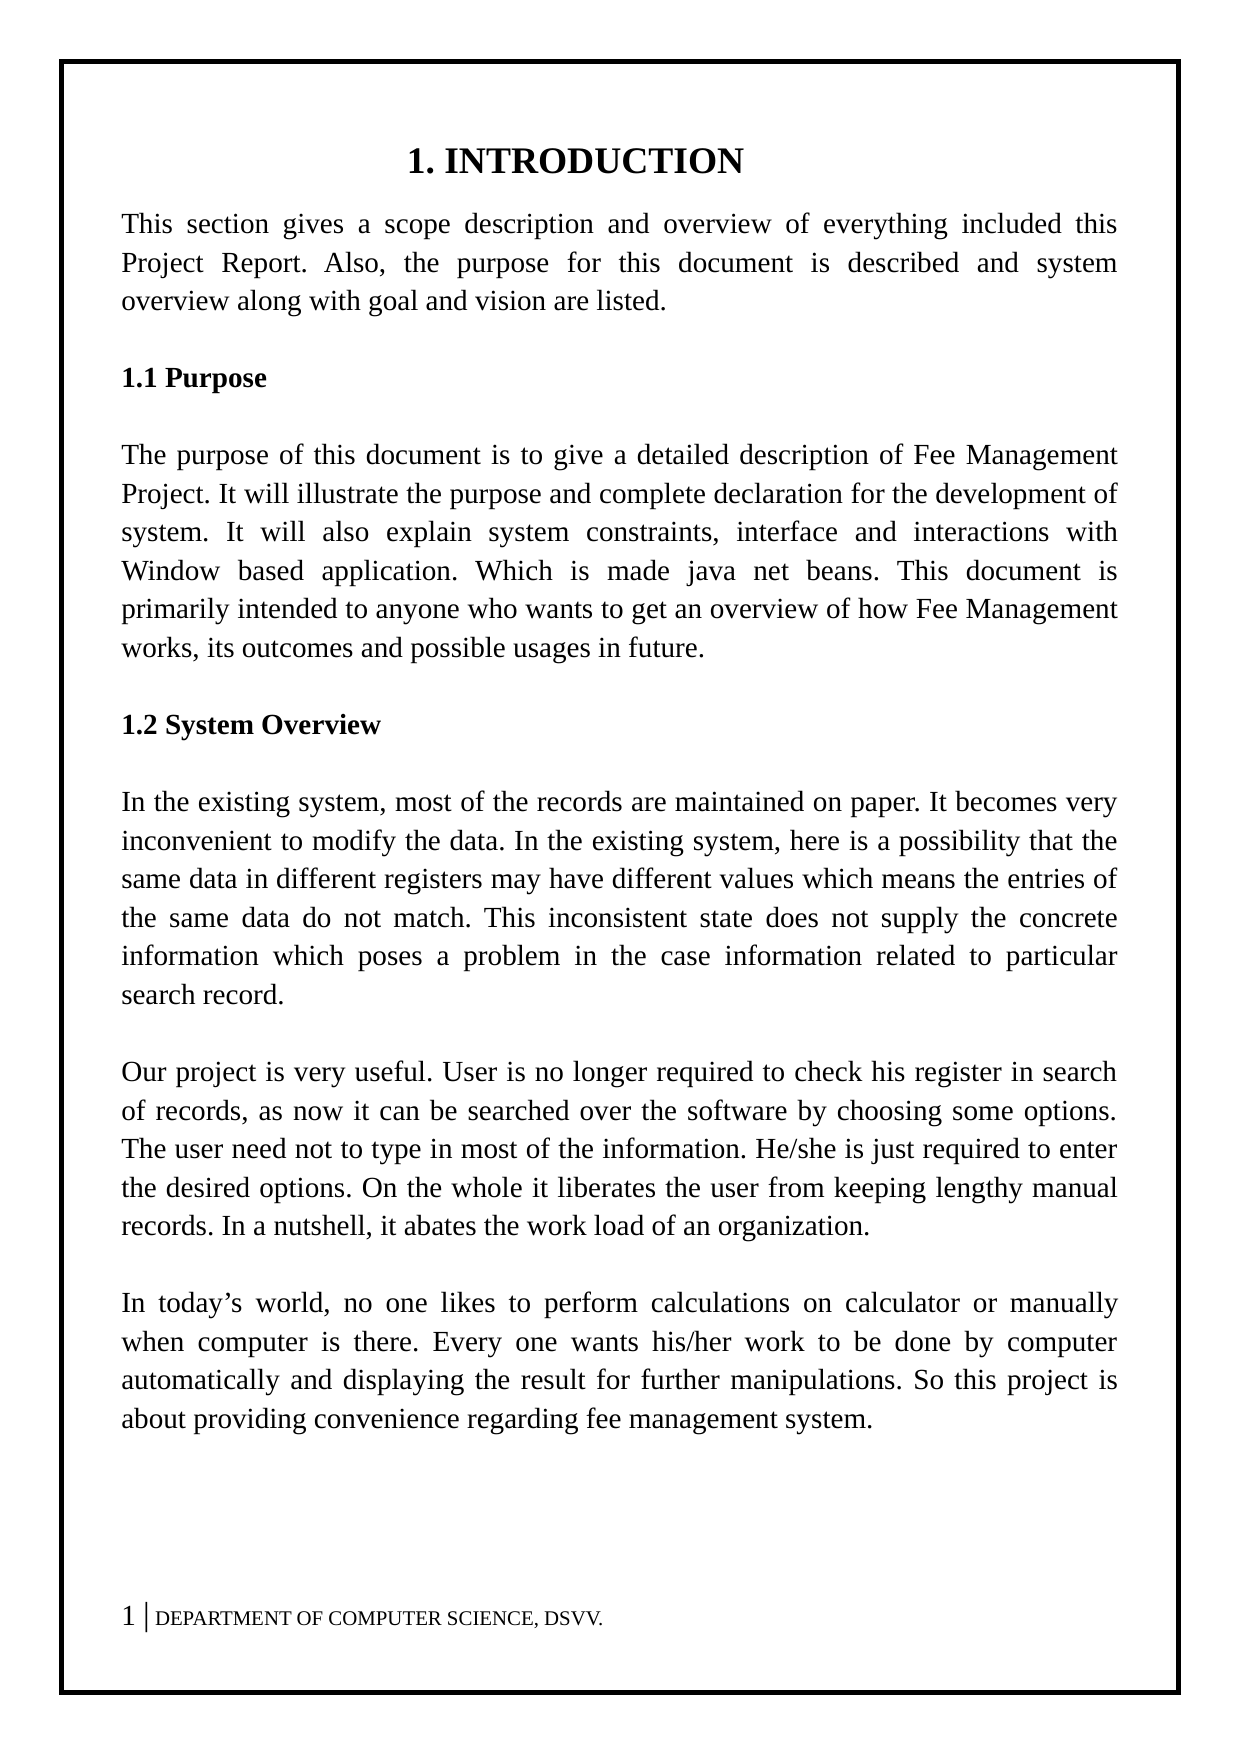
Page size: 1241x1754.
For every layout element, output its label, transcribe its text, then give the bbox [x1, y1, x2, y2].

text In today’s world, no one likes to perform calculations on calculator or manually when computer is there. Every one wants his/her work to be done by computer automatically and displaying the result for further manipulations. So this project is about providing convenience regarding fee management system. [121, 1285, 1119, 1434]
text In the existing system, most of the records are maintained on paper. It becomes very inconvenient to modify the data. In the existing system, here is a possibility that the same data in different registers may have different values which means the entries of the same data do not match. This inconsistent state does not supply the concrete information which poses a problem in the case information related to particular search record. [121, 784, 1119, 1011]
text 1.1 Purpose [121, 360, 1119, 394]
text The purpose of this document is to give a detailed description of Fee Management Project. It will illustrate the purpose and complete declaration for the development of system. It will also explain system constraints, interface and interactions with Window based application. Which is made java net beans. This document is primarily intended to anyone who wants to get an overview of how Fee Management works, its outcomes and possible usages in future. [121, 437, 1119, 664]
text 1.2 System Overview [121, 707, 1030, 741]
text 1. INTRODUCTION [121, 139, 1030, 182]
text Our project is very useful. User is no longer required to check his register in search of records, as now it can be searched over the software by choosing some options. The user need not to type in most of the information. He/she is just required to enter the desired options. On the whole it liberates the user from keeping lengthy manual records. In a nutshell, it abates the work load of an organization. [121, 1054, 1119, 1242]
text This section gives a scope description and overview of everything included this Project Report. Also, the purpose for this document is described and system overview along with goal and vision are listed. [121, 206, 1119, 317]
